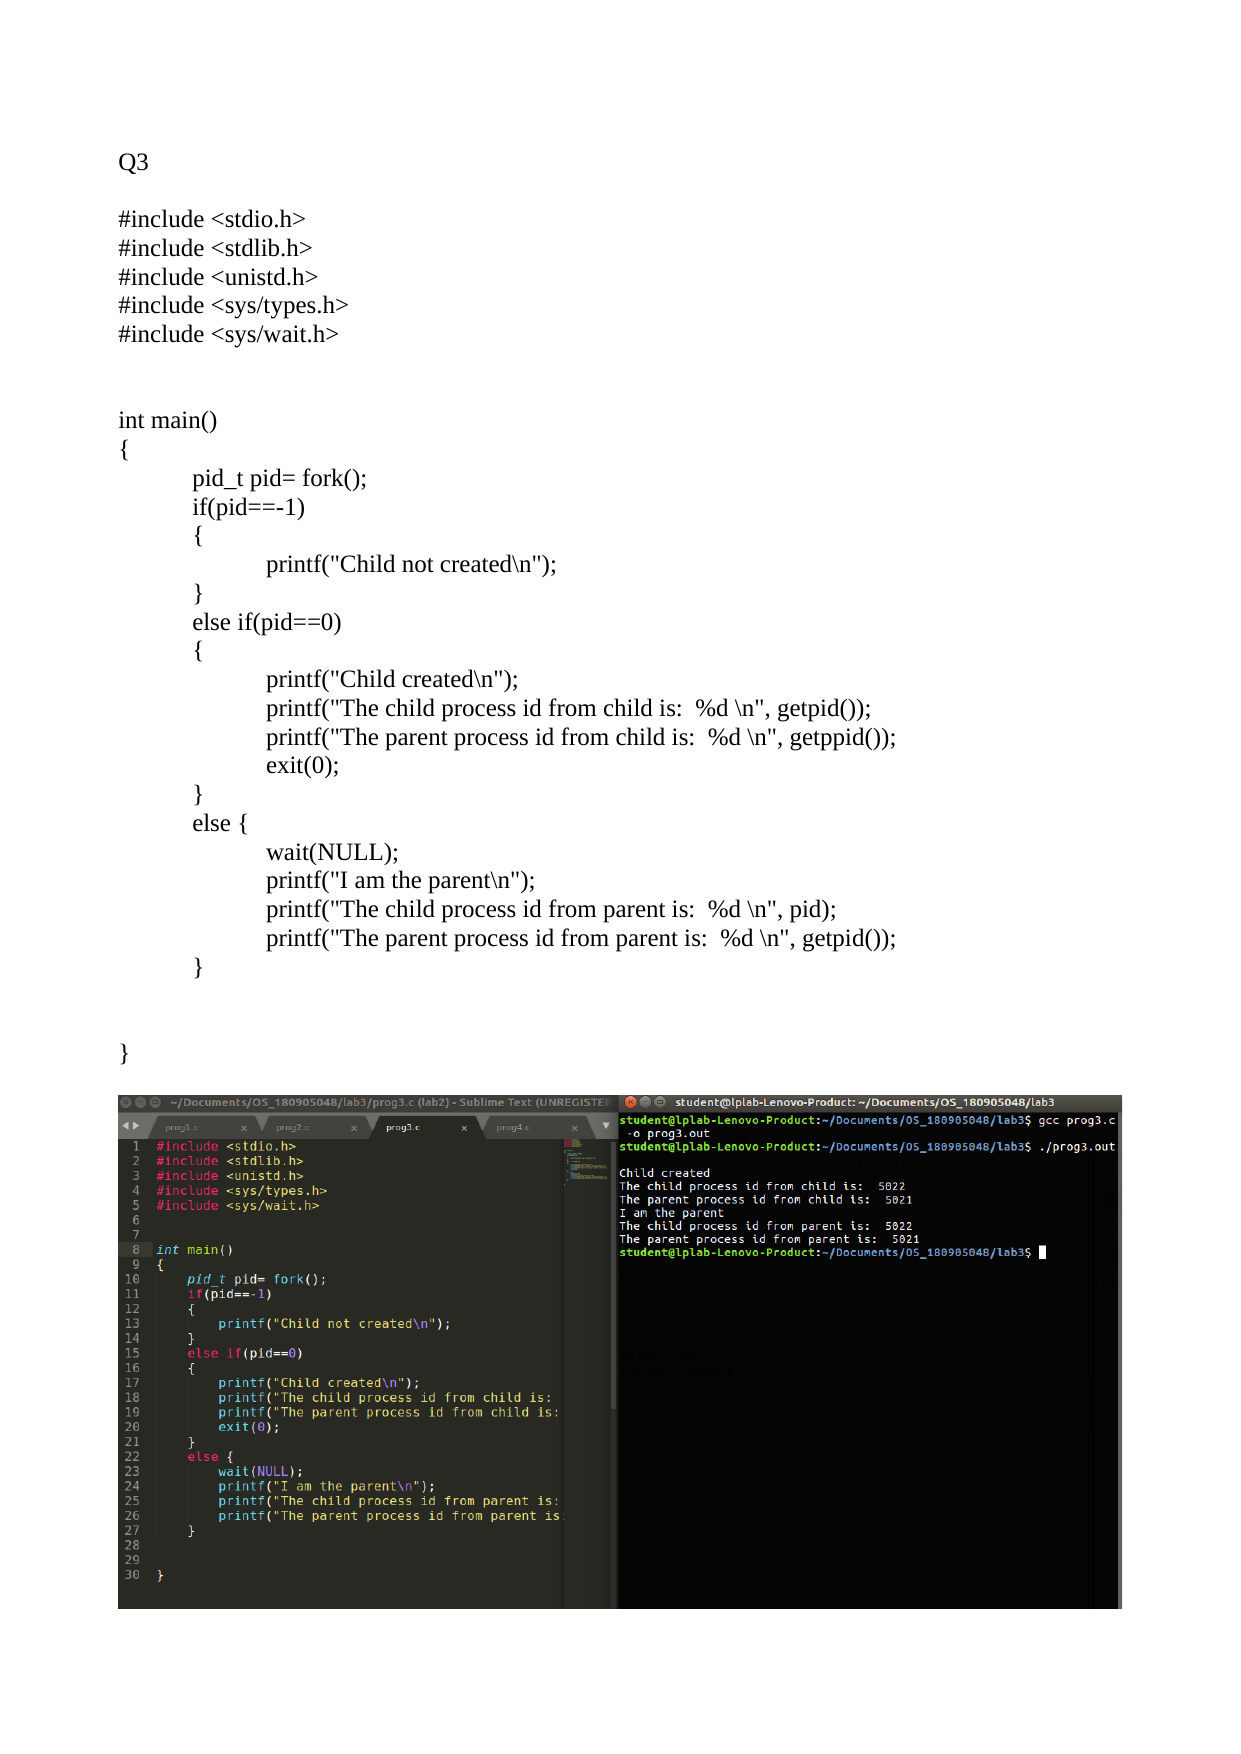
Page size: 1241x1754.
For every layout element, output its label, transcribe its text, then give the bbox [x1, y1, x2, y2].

text else if(pid==0) [118, 607, 1122, 636]
text } [118, 578, 1122, 607]
text printf("I am the parent\n"); [118, 866, 1122, 894]
text #include <sys/wait.h> [118, 319, 1122, 348]
text if(pid==-1) [118, 492, 1122, 521]
text #include <sys/types.h> [118, 291, 1122, 319]
text pid_t pid= fork(); [118, 463, 1122, 492]
text #include <unistd.h> [118, 262, 1122, 291]
text int main() [118, 406, 1122, 434]
picture [118, 1095, 1123, 1609]
text } [118, 952, 1122, 981]
text exit(0); [118, 751, 1122, 779]
text printf("Child created\n"); [118, 664, 1122, 693]
text printf("Child not created\n"); [118, 549, 1122, 578]
text printf("The child process id from parent is: %d \n", pid); [118, 894, 1122, 923]
text { [118, 434, 1122, 463]
text { [118, 521, 1122, 549]
text printf("The parent process id from parent is: %d \n", getpid()); [118, 923, 1122, 952]
text else { [118, 808, 1122, 837]
text #include <stdlib.h> [118, 233, 1122, 262]
text } [118, 779, 1122, 808]
text #include <stdio.h> [118, 204, 1122, 233]
text wait(NULL); [118, 837, 1122, 866]
text } [118, 1038, 1122, 1067]
text { [118, 636, 1122, 664]
text Q3 [118, 147, 1122, 176]
text printf("The parent process id from child is: %d \n", getppid()); [118, 722, 1122, 751]
text printf("The child process id from child is: %d \n", getpid()); [118, 693, 1122, 722]
